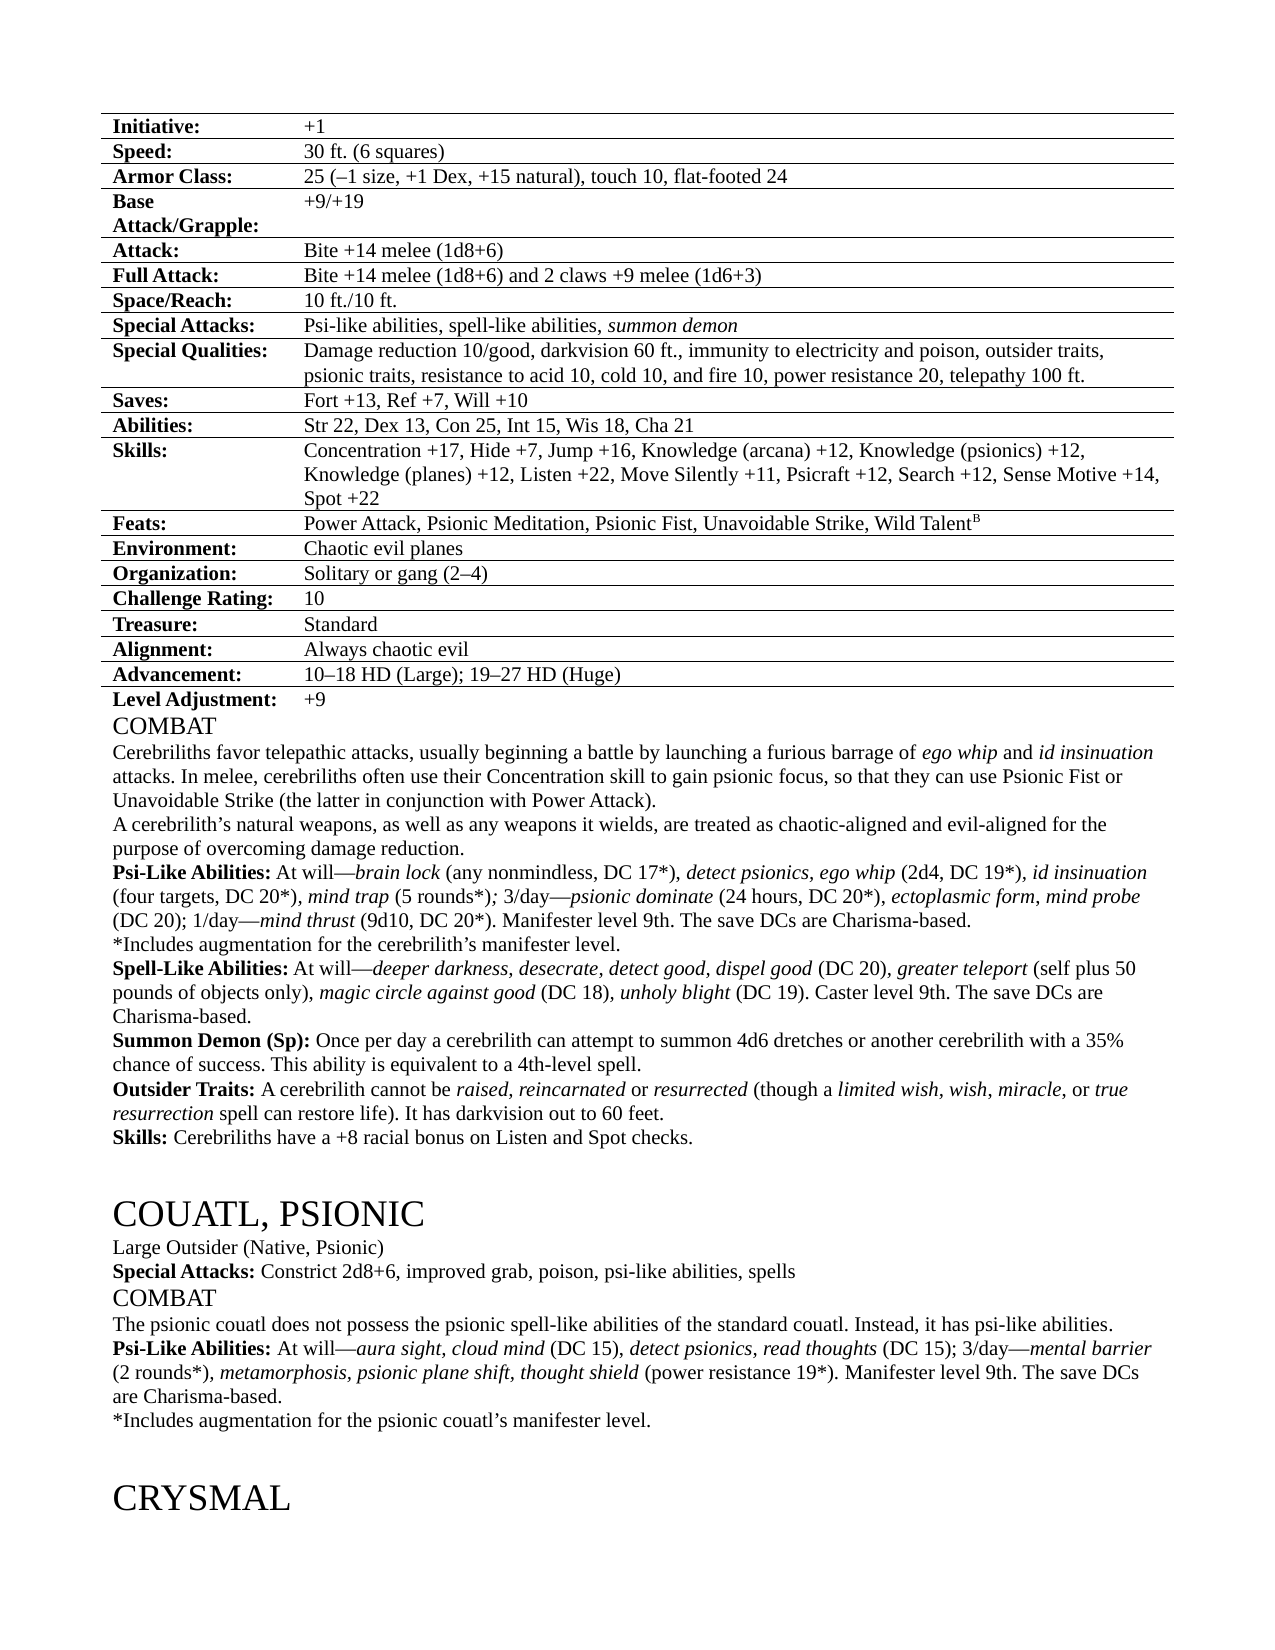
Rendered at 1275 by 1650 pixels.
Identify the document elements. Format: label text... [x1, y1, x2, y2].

table_cell Str 22, Dex 13, Con 25, Int 15, Wis 18, Cha 21 [292, 413, 1174, 437]
table_cell Full Attack: [101, 263, 292, 287]
table_cell Chaotic evil planes [292, 536, 1174, 560]
table_cell Advancement: [101, 662, 292, 686]
table_cell 10 [292, 586, 1174, 610]
text Cerebriliths favor telepathic attacks, usually beginning a battle by launching a furious barrage of ego whip and id insinuation attacks. In melee, cerebriliths often use their Concentration skill to gain psionic focus, so that they can use Psionic Fist or Unavoidable Strike (the latter in conjunction with Power Attack). [112, 739, 1162, 812]
table_cell 10–18 HD (Large); 19–27 HD (Huge) [292, 662, 1174, 686]
table_cell +9/+19 [292, 189, 1174, 237]
table_cell Skills: [101, 438, 292, 510]
table_cell Bite +14 melee (1d8+6) and 2 claws +9 melee (1d6+3) [292, 263, 1174, 287]
subtitle COMBAT [112, 1283, 1162, 1312]
table_cell +9 [292, 687, 1174, 711]
text Summon Demon (Sp): Once per day a cerebrilith can attempt to summon 4d6 dretches or another cerebrilith with a 35% chance of success. This ability is equivalent to a 4th-level spell. [112, 1028, 1162, 1076]
text Special Attacks: Constrict 2d8+6, improved grab, poison, psi-like abilities, spells [112, 1259, 1162, 1283]
table_cell Damage reduction 10/good, darkvision 60 ft., immunity to electricity and poison, outsider traits, psionic traits, resistance to acid 10, cold 10, and fire 10, power resistance 20, telepathy 100 ft. [292, 339, 1174, 387]
table_cell Special Attacks: [101, 313, 292, 337]
table_cell Treasure: [101, 611, 292, 636]
table_cell Always chaotic evil [292, 637, 1174, 661]
table_cell Initiative: [101, 114, 292, 138]
table_cell Saves: [101, 388, 292, 412]
table_cell Bite +14 melee (1d8+6) [292, 238, 1174, 262]
table_cell 30 ft. (6 squares) [292, 139, 1174, 163]
table_cell Psi-like abilities, spell-like abilities, summon demon [292, 313, 1174, 337]
table_cell Solitary or gang (2–4) [292, 561, 1174, 585]
text Large Outsider (Native, Psionic) [112, 1235, 1162, 1259]
text Outsider Traits: A cerebrilith cannot be raised, reincarnated or resurrected (though a limited wish, wish, miracle, or true resurrection spell can restore life). It has darkvision out to 60 feet. [112, 1076, 1162, 1124]
table_cell 10 ft./10 ft. [292, 288, 1174, 312]
text Skills: Cerebriliths have a +8 racial bonus on Listen and Spot checks. [112, 1124, 1162, 1149]
text *Includes augmentation for the psionic couatl’s manifester level. [112, 1408, 1162, 1432]
table_cell Concentration +17, Hide +7, Jump +16, Knowledge (arcana) +12, Knowledge (psionics) +12, Knowledge (planes) +12, Listen +22, Move Silently +11, Psicraft +12, Search +12, Sense Motive +14, Spot +22 [292, 438, 1174, 510]
table_cell Power Attack, Psionic Meditation, Psionic Fist, Unavoidable Strike, Wild TalentB [292, 511, 1174, 535]
table_cell Organization: [101, 561, 292, 585]
text *Includes augmentation for the cerebrilith’s manifester level. [112, 932, 1162, 956]
table_cell Special Qualities: [101, 339, 292, 387]
text The psionic couatl does not possess the psionic spell-like abilities of the standard couatl. Instead, it has psi-like abilities. [112, 1312, 1162, 1336]
text COUATL, PSIONIC [112, 1192, 1162, 1235]
table_cell Fort +13, Ref +7, Will +10 [292, 388, 1174, 412]
table_cell Abilities: [101, 413, 292, 437]
text Spell-Like Abilities: At will—deeper darkness, desecrate, detect good, dispel good (DC 20), greater teleport (self plus 50 pounds of objects only), magic circle against good (DC 18), unholy blight (DC 19). Caster level 9th. The save DCs are Charisma-based. [112, 956, 1162, 1028]
table_cell Alignment: [101, 637, 292, 661]
table_cell Standard [292, 611, 1174, 636]
table_cell Space/Reach: [101, 288, 292, 312]
table_cell +1 [292, 114, 1174, 138]
table_cell Armor Class: [101, 164, 292, 188]
table_cell Attack: [101, 238, 292, 262]
text Psi-Like Abilities: At will—brain lock (any nonmindless, DC 17*), detect psionics, ego whip (2d4, DC 19*), id insinuation (four targets, DC 20*), mind trap (5 rounds*); 3/day—psionic dominate (24 hours, DC 20*), ectoplasmic form, mind probe (DC 20); 1/day—mind thrust (9d10, DC 20*). Manifester level 9th. The save DCs are Charisma-based. [112, 860, 1162, 932]
text CRYSMAL [112, 1475, 1162, 1518]
table_cell 25 (–1 size, +1 Dex, +15 natural), touch 10, flat-footed 24 [292, 164, 1174, 188]
text A cerebrilith’s natural weapons, as well as any weapons it wields, are treated as chaotic-aligned and evil-aligned for the purpose of overcoming damage reduction. [112, 812, 1162, 860]
text Psi-Like Abilities: At will—aura sight, cloud mind (DC 15), detect psionics, read thoughts (DC 15); 3/day—mental barrier (2 rounds*), metamorphosis, psionic plane shift, thought shield (power resistance 19*). Manifester level 9th. The save DCs are Charisma-based. [112, 1336, 1162, 1408]
table_cell Base Attack/Grapple: [101, 189, 292, 237]
table_cell Speed: [101, 139, 292, 163]
table_cell Feats: [101, 511, 292, 535]
table_cell Environment: [101, 536, 292, 560]
table_cell Level Adjustment: [101, 687, 292, 711]
table_cell Challenge Rating: [101, 586, 292, 610]
text COMBAT [112, 711, 1162, 739]
